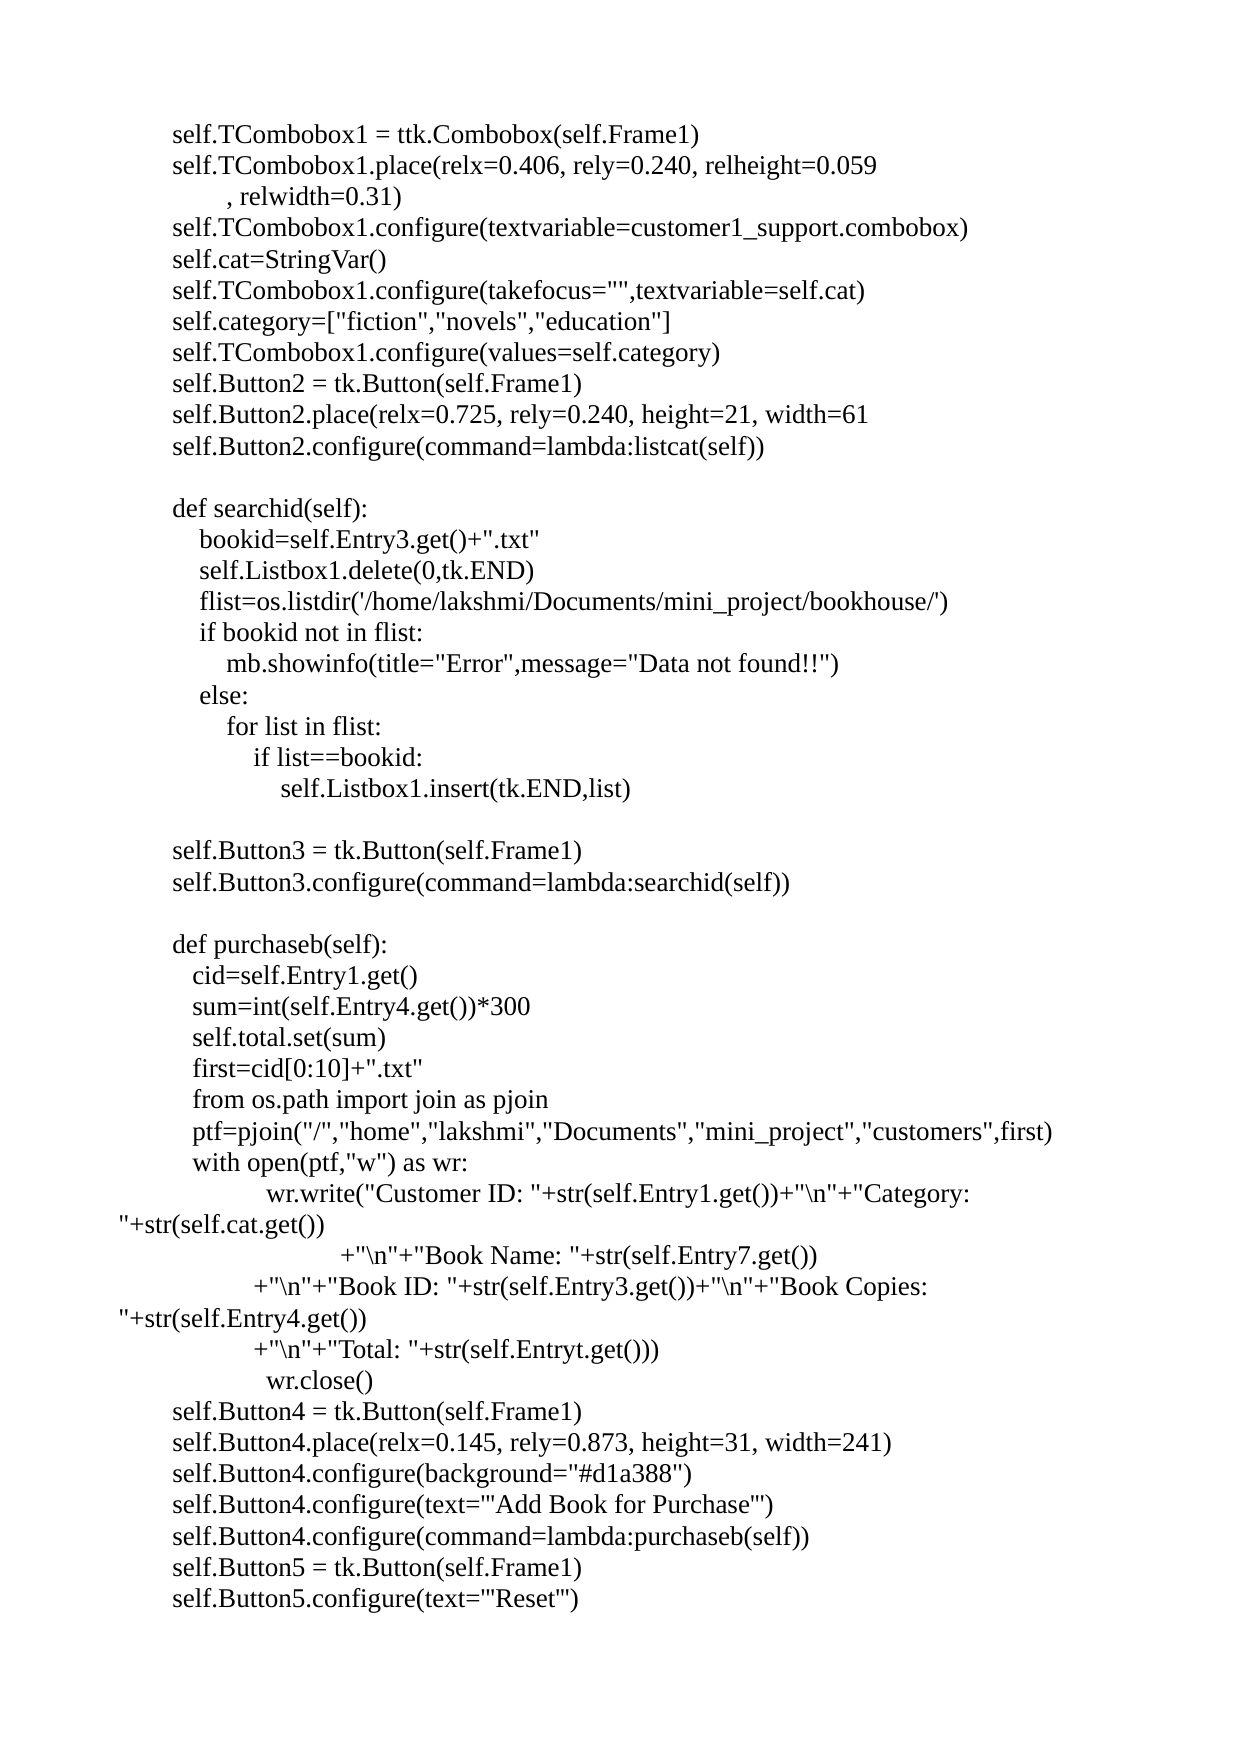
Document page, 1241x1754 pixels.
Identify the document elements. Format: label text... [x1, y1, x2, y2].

text self.Button4.place(relx=0.145, rely=0.873, height=31, width=241) [118, 1426, 1122, 1457]
text else: [118, 679, 1122, 710]
text self.Button4 = tk.Button(self.Frame1) [118, 1395, 1122, 1426]
text wr.close() [118, 1364, 1122, 1395]
text wr.write("Customer ID: "+str(self.Entry1.get())+"\n"+"Category: "+str(self.cat.get()) [118, 1177, 1122, 1239]
text from os.path import join as pjoin [118, 1084, 1122, 1115]
text +"\n"+"Book ID: "+str(self.Entry3.get())+"\n"+"Book Copies: "+str(self.Entry4.get()) [118, 1271, 1122, 1333]
text with open(ptf,"w") as wr: [118, 1146, 1122, 1177]
text self.Button2.configure(command=lambda:listcat(self)) [118, 429, 1122, 461]
text self.Listbox1.insert(tk.END,list) [118, 772, 1122, 803]
text , relwidth=0.31) [118, 180, 1122, 212]
text ptf=pjoin("/","home","lakshmi","Documents","mini_project","customers",first) [118, 1115, 1122, 1146]
text self.Button2.place(relx=0.725, rely=0.240, height=21, width=61 [118, 398, 1122, 429]
text self.Button3 = tk.Button(self.Frame1) [118, 834, 1122, 866]
text sum=int(self.Entry4.get())*300 [118, 990, 1122, 1021]
text self.Button2 = tk.Button(self.Frame1) [118, 367, 1122, 398]
text self.Button4.configure(command=lambda:purchaseb(self)) [118, 1520, 1122, 1551]
text flist=os.listdir('/home/lakshmi/Documents/mini_project/bookhouse/') [118, 585, 1122, 616]
text +"\n"+"Book Name: "+str(self.Entry7.get()) [118, 1239, 1122, 1271]
text self.category=["fiction","novels","education"] [118, 305, 1122, 336]
text self.Button5 = tk.Button(self.Frame1) [118, 1551, 1122, 1582]
text for list in flist: [118, 710, 1122, 741]
text if list==bookid: [118, 741, 1122, 772]
text self.TCombobox1.configure(values=self.category) [118, 336, 1122, 367]
text self.TCombobox1 = ttk.Combobox(self.Frame1) [118, 118, 1122, 149]
text mb.showinfo(title="Error",message="Data not found!!") [118, 648, 1122, 679]
text self.Listbox1.delete(0,tk.END) [118, 554, 1122, 585]
text if bookid not in flist: [118, 616, 1122, 648]
text self.total.set(sum) [118, 1021, 1122, 1052]
text cid=self.Entry1.get() [118, 959, 1122, 990]
text self.Button5.configure(text='''Reset''') [118, 1582, 1122, 1613]
text self.cat=StringVar() [118, 243, 1122, 274]
text def searchid(self): [118, 492, 1122, 523]
text self.Button4.configure(background="#d1a388") [118, 1457, 1122, 1488]
text self.Button4.configure(text='''Add Book for Purchase''') [118, 1488, 1122, 1520]
text self.TCombobox1.configure(takefocus="",textvariable=self.cat) [118, 274, 1122, 305]
text self.Button3.configure(command=lambda:searchid(self)) [118, 866, 1122, 897]
text +"\n"+"Total: "+str(self.Entryt.get())) [118, 1333, 1122, 1364]
text bookid=self.Entry3.get()+".txt" [118, 523, 1122, 554]
text first=cid[0:10]+".txt" [118, 1052, 1122, 1084]
text self.TCombobox1.place(relx=0.406, rely=0.240, relheight=0.059 [118, 149, 1122, 180]
text self.TCombobox1.configure(textvariable=customer1_support.combobox) [118, 212, 1122, 243]
text def purchaseb(self): [118, 928, 1122, 959]
